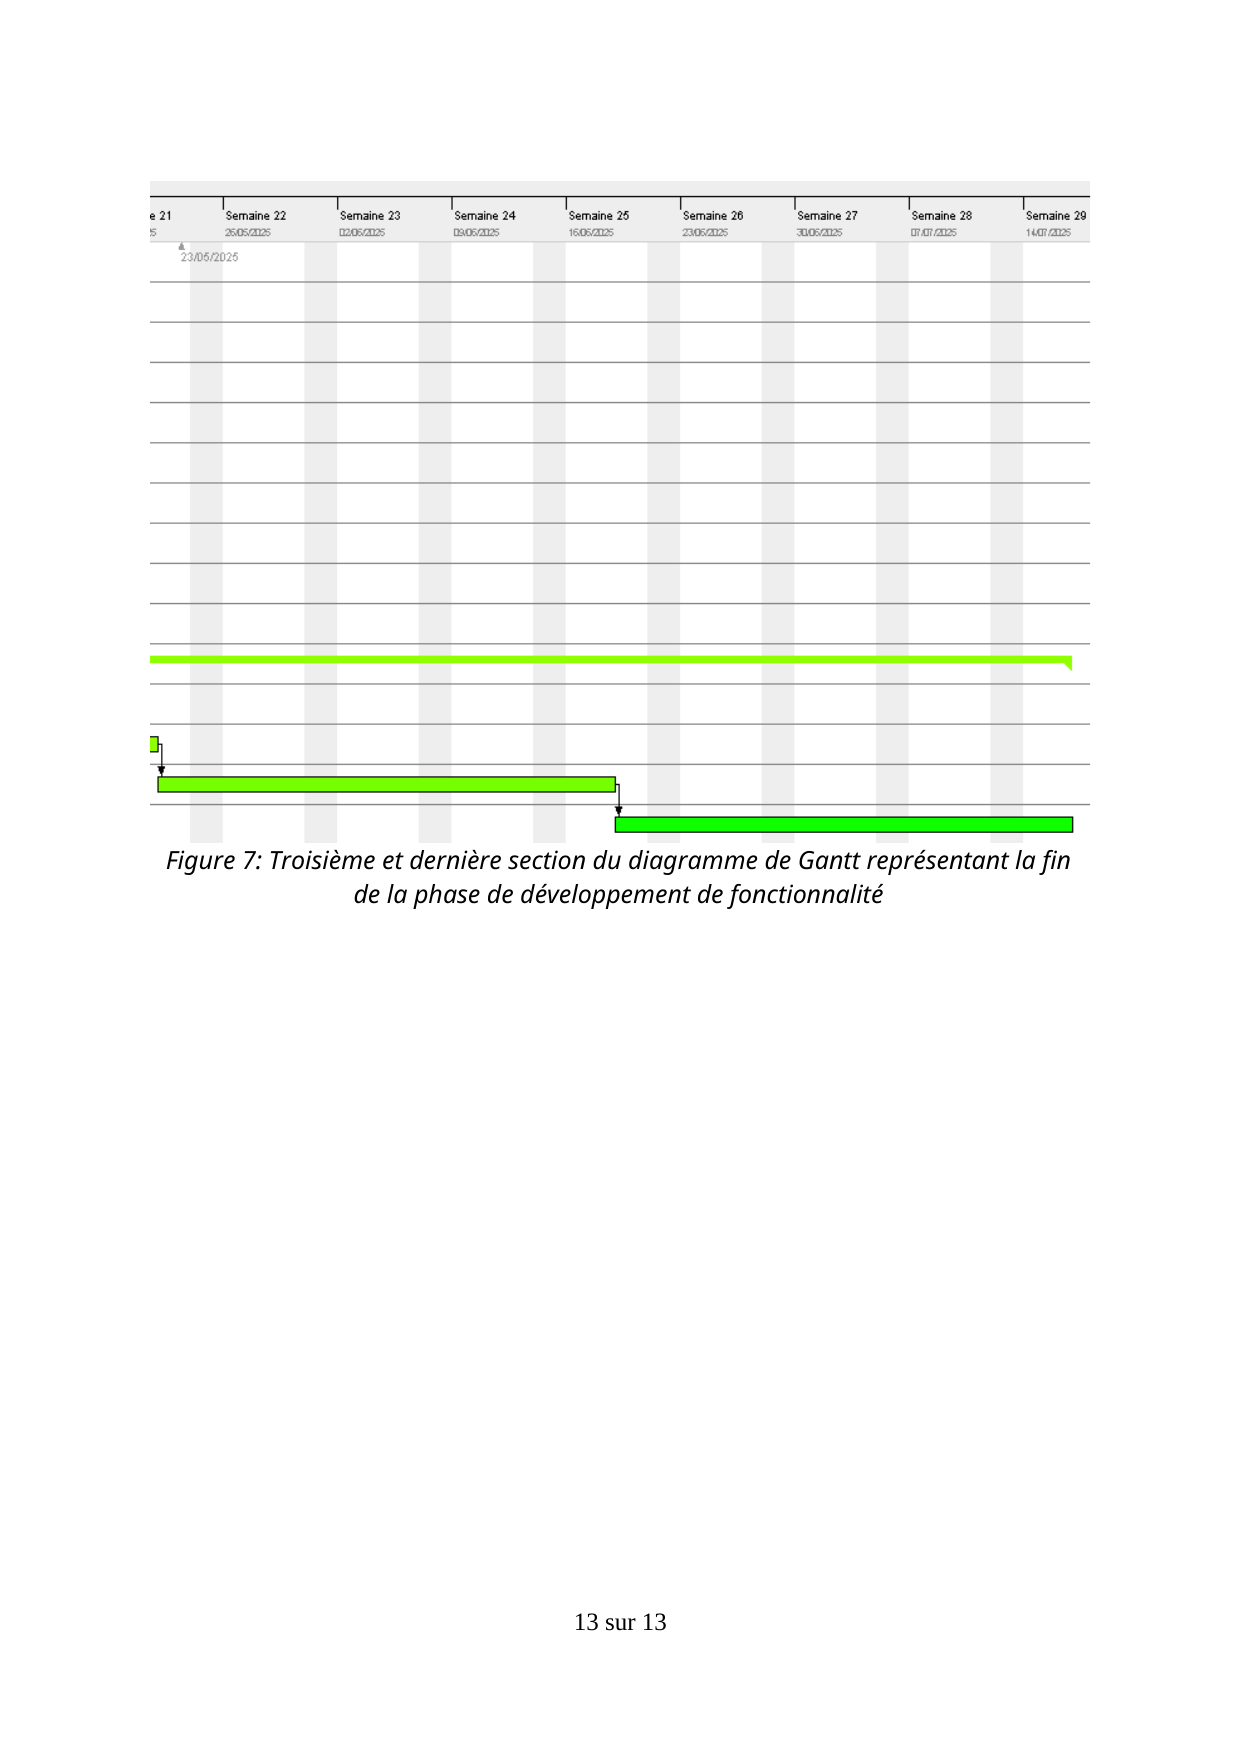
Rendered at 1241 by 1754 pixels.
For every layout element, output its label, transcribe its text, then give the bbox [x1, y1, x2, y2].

text Figure 7: Troisième et dernière section du diagramme de Gantt représentant la fin de la phase de développement de fonctionnalité [150, 843, 1090, 911]
picture [150, 181, 1091, 843]
